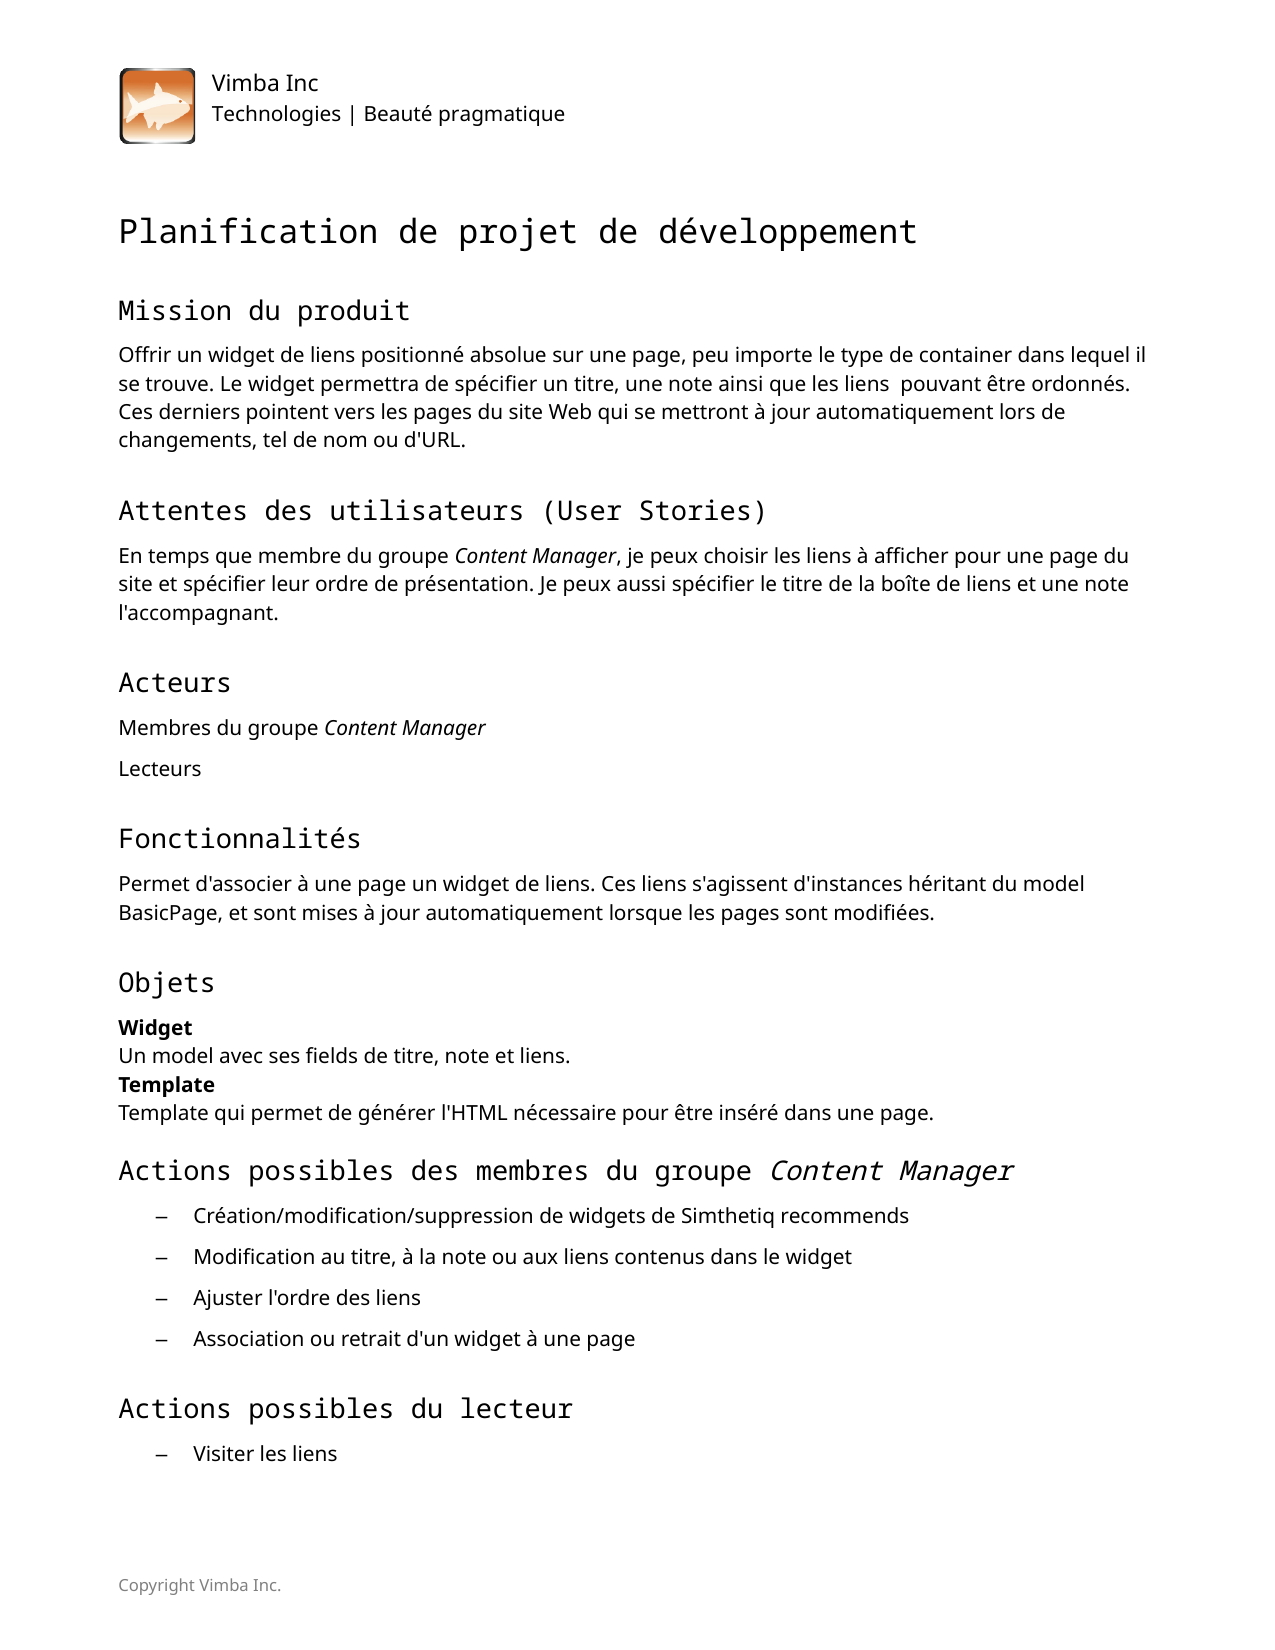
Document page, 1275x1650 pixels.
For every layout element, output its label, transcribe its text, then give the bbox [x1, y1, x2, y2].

list Visiter les liens [156, 1439, 1157, 1468]
subtitle Actions possibles du lecteur [118, 1390, 1157, 1427]
text Widget [118, 1013, 1157, 1042]
subtitle Fonctionnalités [118, 820, 1157, 857]
text Permet d'associer à une page un widget de liens. Ces liens s'agissent d'instances héritant du model BasicPage, et sont mises à jour automatiquement lorsque les pages sont modifiées. [118, 869, 1157, 926]
subtitle Planification de projet de développement [118, 208, 1157, 253]
list Ajuster l'ordre des liens [156, 1283, 1157, 1312]
text Offrir un widget de liens positionné absolue sur une page, peu importe le type de container dans lequel il se trouve. Le widget permettra de spécifier un titre, une note ainsi que les liens pouvant être ordonnés. Ces derniers pointent vers les pages du site Web qui se mettront à jour automatiquement lors de changements, tel de nom ou d'URL. [118, 340, 1157, 454]
subtitle Actions possibles des membres du groupe Content Manager [118, 1152, 1157, 1189]
list Modification au titre, à la note ou aux liens contenus dans le widget [156, 1242, 1157, 1271]
subtitle Mission du produit [118, 291, 1157, 328]
list Création/modification/suppression de widgets de Simthetiq recommends [156, 1201, 1157, 1230]
text Un model avec ses fields de titre, note et liens. [118, 1042, 1157, 1070]
picture [119, 67, 196, 144]
text Membres du groupe Content Manager [118, 713, 1157, 742]
subtitle Attentes des utilisateurs (User Stories) [118, 492, 1157, 528]
subtitle Acteurs [118, 664, 1157, 701]
text En temps que membre du groupe Content Manager, je peux choisir les liens à afficher pour une page du site et spécifier leur ordre de présentation. Je peux aussi spécifier le titre de la boîte de liens et une note l'accompagnant. [118, 541, 1157, 626]
text Lecteurs [118, 754, 1157, 782]
text Template [118, 1070, 1157, 1098]
list Association ou retrait d'un widget à une page [156, 1324, 1157, 1352]
text Template qui permet de générer l'HTML nécessaire pour être inséré dans une page. [118, 1098, 1157, 1127]
subtitle Objets [118, 964, 1157, 1001]
